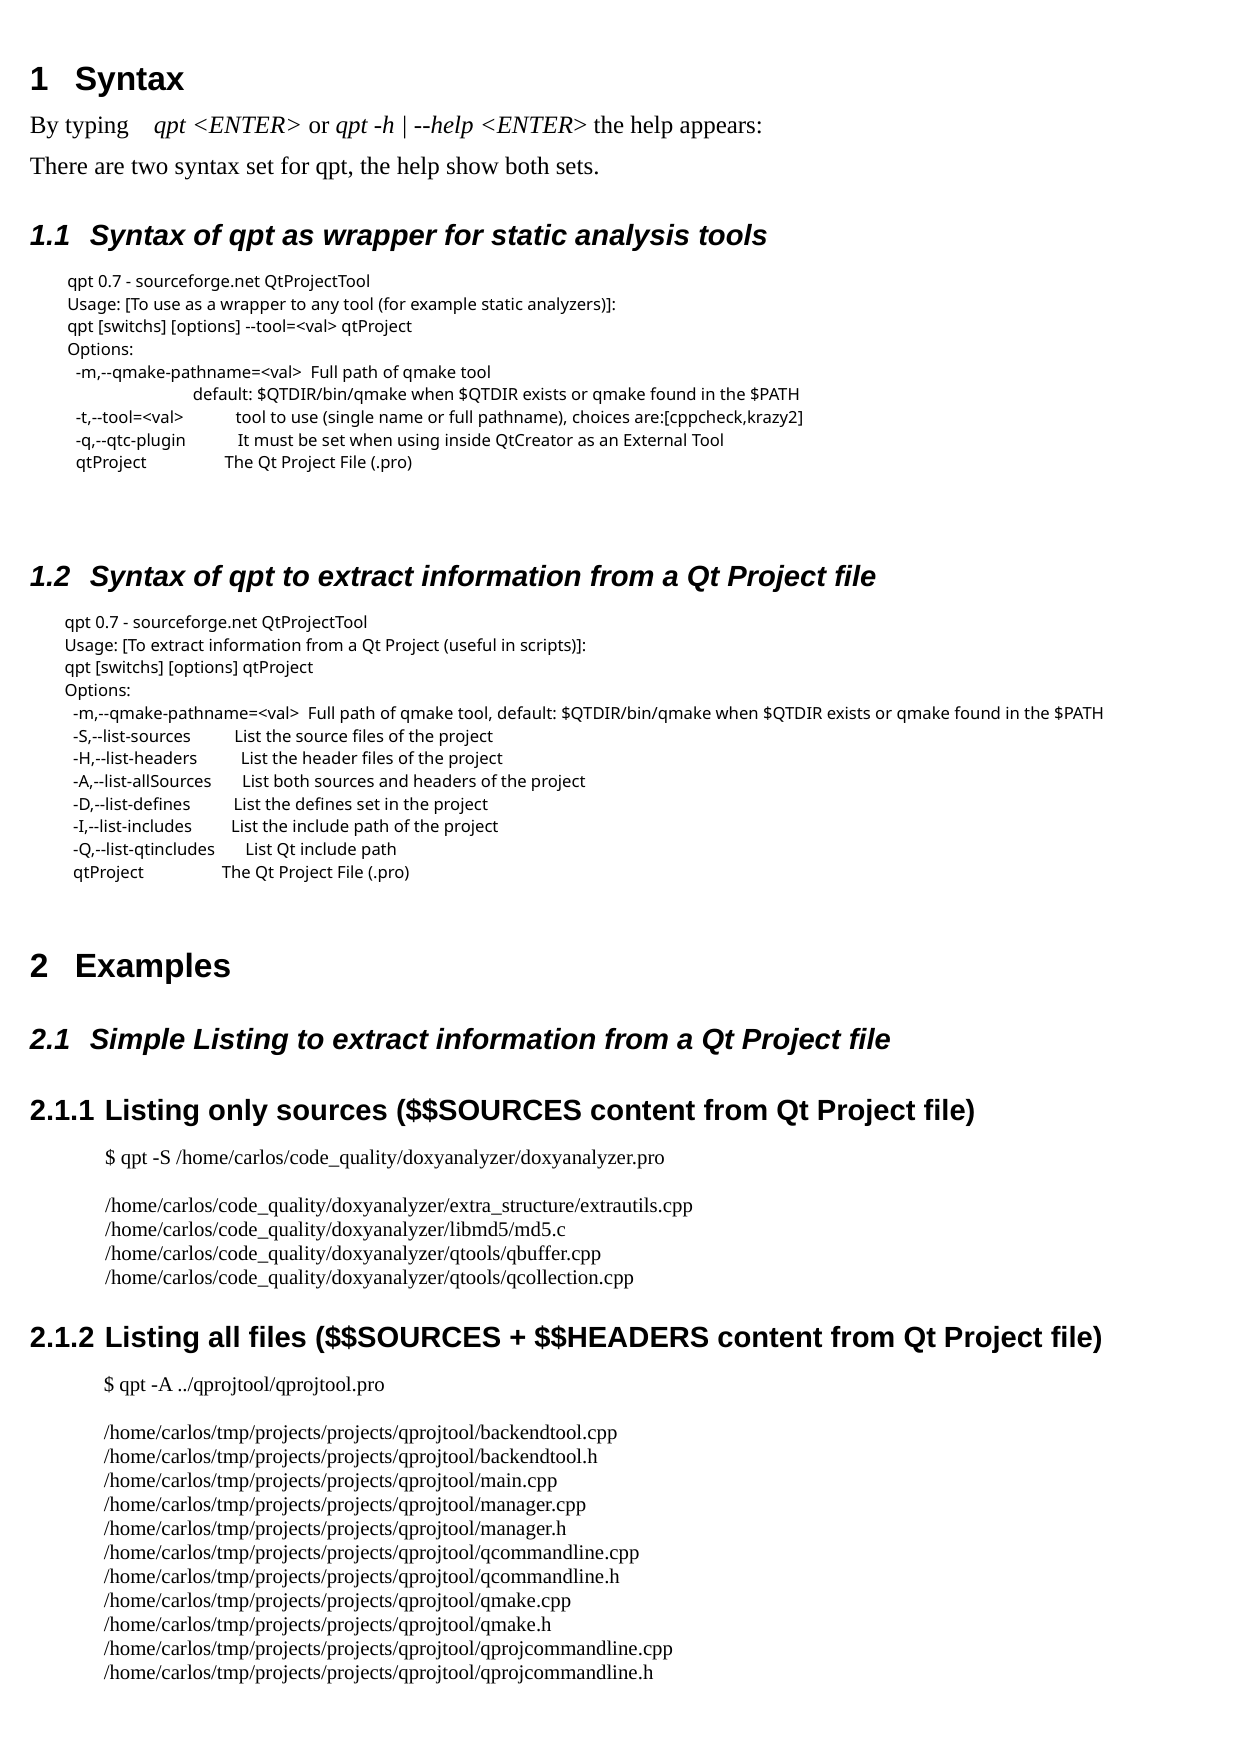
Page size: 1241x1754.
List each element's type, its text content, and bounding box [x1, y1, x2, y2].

subtitle Listing all files ($$SOURCES + $$HEADERS content from Qt Project file) [29, 1320, 1211, 1353]
subtitle Examples [29, 946, 1211, 984]
table_header $ qpt -A ../qprojtool/qprojtool.pro /home/carlos/tmp/projects/projects/qprojtool/backendtool.cpp /home/carlos/tmp/projects/projects/qprojtool/backendtool.h /home/carlos/tmp/projects/projects/qprojtool/main.cpp /home/carlos/tmp/projects/projects/qprojtool/manager.cpp /home/carlos/tmp/projects/projects/qprojtool/manager.h /home/carlos/tmp/projects/projects/qprojtool/qcommandline.cpp /home/carlos/tmp/projects/projects/qprojtool/qcommandline.h /home/carlos/tmp/projects/projects/qprojtool/qmake.cpp /home/carlos/tmp/projects/projects/qprojtool/qmake.h /home/carlos/tmp/projects/projects/qprojtool/qprojcommandline.cpp /home/carlos/tmp/projects/projects/qprojtool/qprojcommandline.h [98, 1366, 989, 1690]
subtitle Syntax of qpt as wrapper for static analysis tools [29, 218, 1211, 251]
subtitle Syntax of qpt to extract information from a Qt Project file [29, 559, 1211, 592]
table_header $ qpt -S /home/carlos/code_quality/doxyanalyzer/doxyanalyzer.pro /home/carlos/code_quality/doxyanalyzer/extra_structure/extrautils.cpp /home/carlos/code_quality/doxyanalyzer/libmd5/md5.c /home/carlos/code_quality/doxyanalyzer/qtools/qbuffer.cpp /home/carlos/code_quality/doxyanalyzer/qtools/qcollection.cpp [99, 1139, 989, 1295]
subtitle Listing only sources ($$SOURCES content from Qt Project file) [29, 1093, 1211, 1126]
text By typing qpt <ENTER> or qpt -h | --help <ENTER> the help appears: [29, 110, 1211, 139]
table_header qpt 0.7 - sourceforge.net QtProjectTool Usage: [To use as a wrapper to any tool (for example static analyzers)]: qpt [switchs] [options] --tool=<val> qtProject Options: -m,--qmake-pathname=<val> Full path of qmake tool default: $QTDIR/bin/qmake when $QTDIR exists or qmake found in the $PATH -t,--tool=<val> tool to use (single name or full pathname), choices are:[cppcheck,krazy2] -q,--qtc-plugin It must be set when using inside QtCreator as an External Tool qtProject The Qt Project File (.pro) [61, 264, 1205, 502]
subtitle Syntax [29, 59, 1211, 98]
text There are two syntax set for qpt, the help show both sets. [29, 151, 1211, 180]
subtitle Simple Listing to extract information from a Qt Project file [29, 1022, 1211, 1055]
table_header qpt 0.7 - sourceforge.net QtProjectTool Usage: [To extract information from a Qt Project (useful in scripts)]: qpt [switchs] [options] qtProject Options: -m,--qmake-pathname=<val> Full path of qmake tool, default: $QTDIR/bin/qmake when $QTDIR exists or qmake found in the $PATH -S,--list-sources List the source files of the project -H,--list-headers List the header files of the project -A,--list-allSources List both sources and headers of the project -D,--list-defines List the defines set in the project -I,--list-includes List the include path of the project -Q,--list-qtincludes List Qt include path qtProject The Qt Project File (.pro) [59, 605, 1203, 889]
